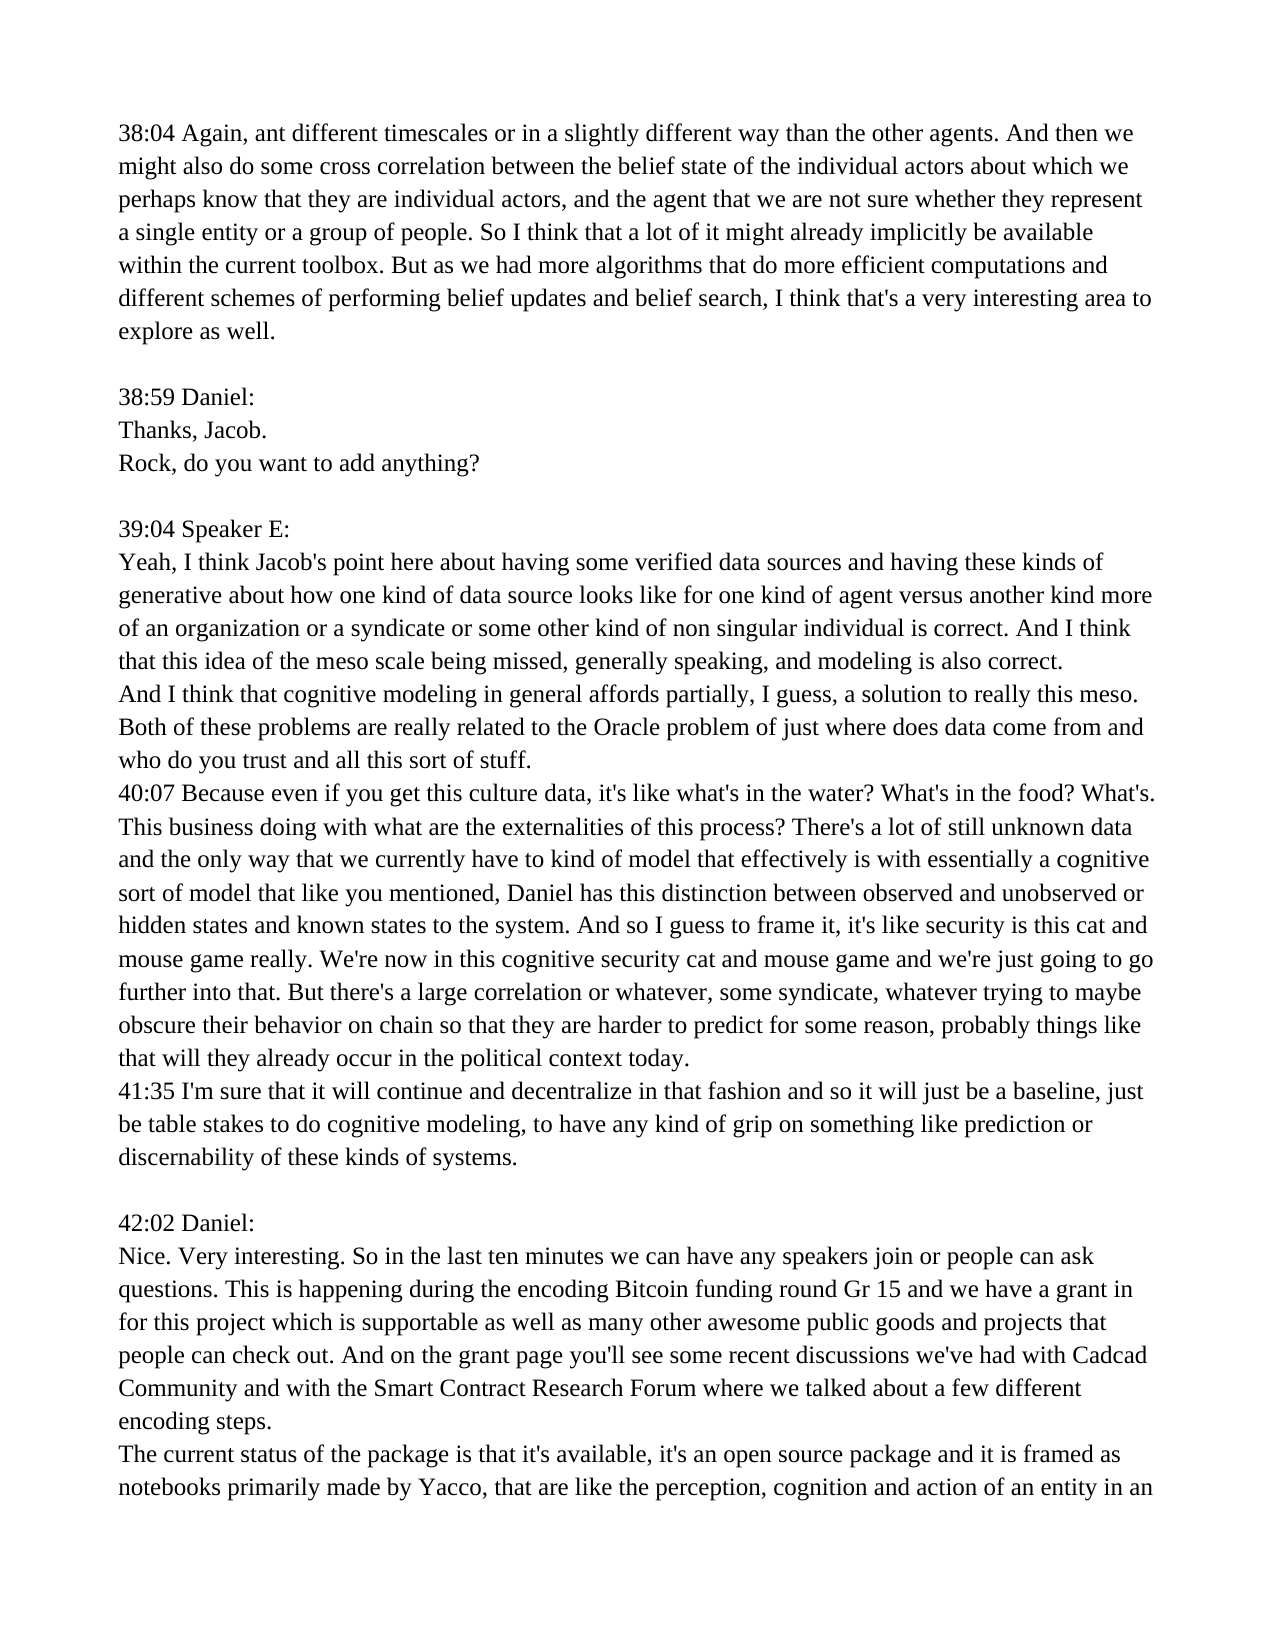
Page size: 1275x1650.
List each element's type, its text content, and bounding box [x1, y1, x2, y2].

text And I think that cognitive modeling in general affords partially, I guess, a solution to really this meso. Both of these problems are really related to the Oracle problem of just where does data come from and who do you trust and all this sort of stuff. [118, 679, 1157, 774]
text The current status of the package is that it's available, it's an open source package and it is framed as notebooks primarily made by Yacco, that are like the perception, cognition and action of an entity in an [118, 1439, 1157, 1501]
text 41:35 I'm sure that it will continue and decentralize in that fashion and so it will just be a baseline, just be table stakes to do cognitive modeling, to have any kind of grip on something like prediction or discernability of these kinds of systems. [118, 1076, 1157, 1171]
text 42:02 Daniel: [118, 1208, 1157, 1237]
text Thanks, Jacob. [118, 415, 1157, 444]
text This business doing with what are the externalities of this process? There's a lot of still unknown data and the only way that we currently have to kind of model that effectively is with essentially a cognitive sort of model that like you mentioned, Daniel has this distinction between observed and unobserved or hidden states and known states to the system. And so I guess to frame it, it's like security is this cat and mouse game really. We're now in this cognitive security cat and mouse game and we're just going to go further into that. But there's a large correlation or whatever, some syndicate, whatever trying to maybe obscure their behavior on chain so that they are harder to predict for some reason, probably things like that will they already occur in the political context today. [118, 812, 1157, 1071]
text 39:04 Speaker E: [118, 514, 1157, 543]
text 40:07 Because even if you get this culture data, it's like what's in the water? What's in the food? What's. [118, 778, 1157, 807]
text Rock, do you want to add anything? [118, 448, 1157, 477]
text 38:59 Daniel: [118, 382, 1157, 411]
text 38:04 Again, ant different timescales or in a slightly different way than the other agents. And then we might also do some cross correlation between the belief state of the individual actors about which we perhaps know that they are individual actors, and the agent that we are not sure whether they represent a single entity or a group of people. So I think that a lot of it might already implicitly be available within the current toolbox. But as we had more algorithms that do more efficient computations and different schemes of performing belief updates and belief search, I think that's a very interesting area to explore as well. [118, 118, 1157, 345]
text Nice. Very interesting. So in the last ten minutes we can have any speakers join or people can ask questions. This is happening during the encoding Bitcoin funding round Gr 15 and we have a grant in for this project which is supportable as well as many other awesome public goods and projects that people can check out. And on the grant page you'll see some recent discussions we've had with Cadcad Community and with the Smart Contract Research Forum where we talked about a few different encoding steps. [118, 1241, 1157, 1435]
text Yeah, I think Jacob's point here about having some verified data sources and having these kinds of generative about how one kind of data source looks like for one kind of agent versus another kind more of an organization or a syndicate or some other kind of non singular individual is correct. And I think that this idea of the meso scale being missed, generally speaking, and modeling is also correct. [118, 547, 1157, 675]
